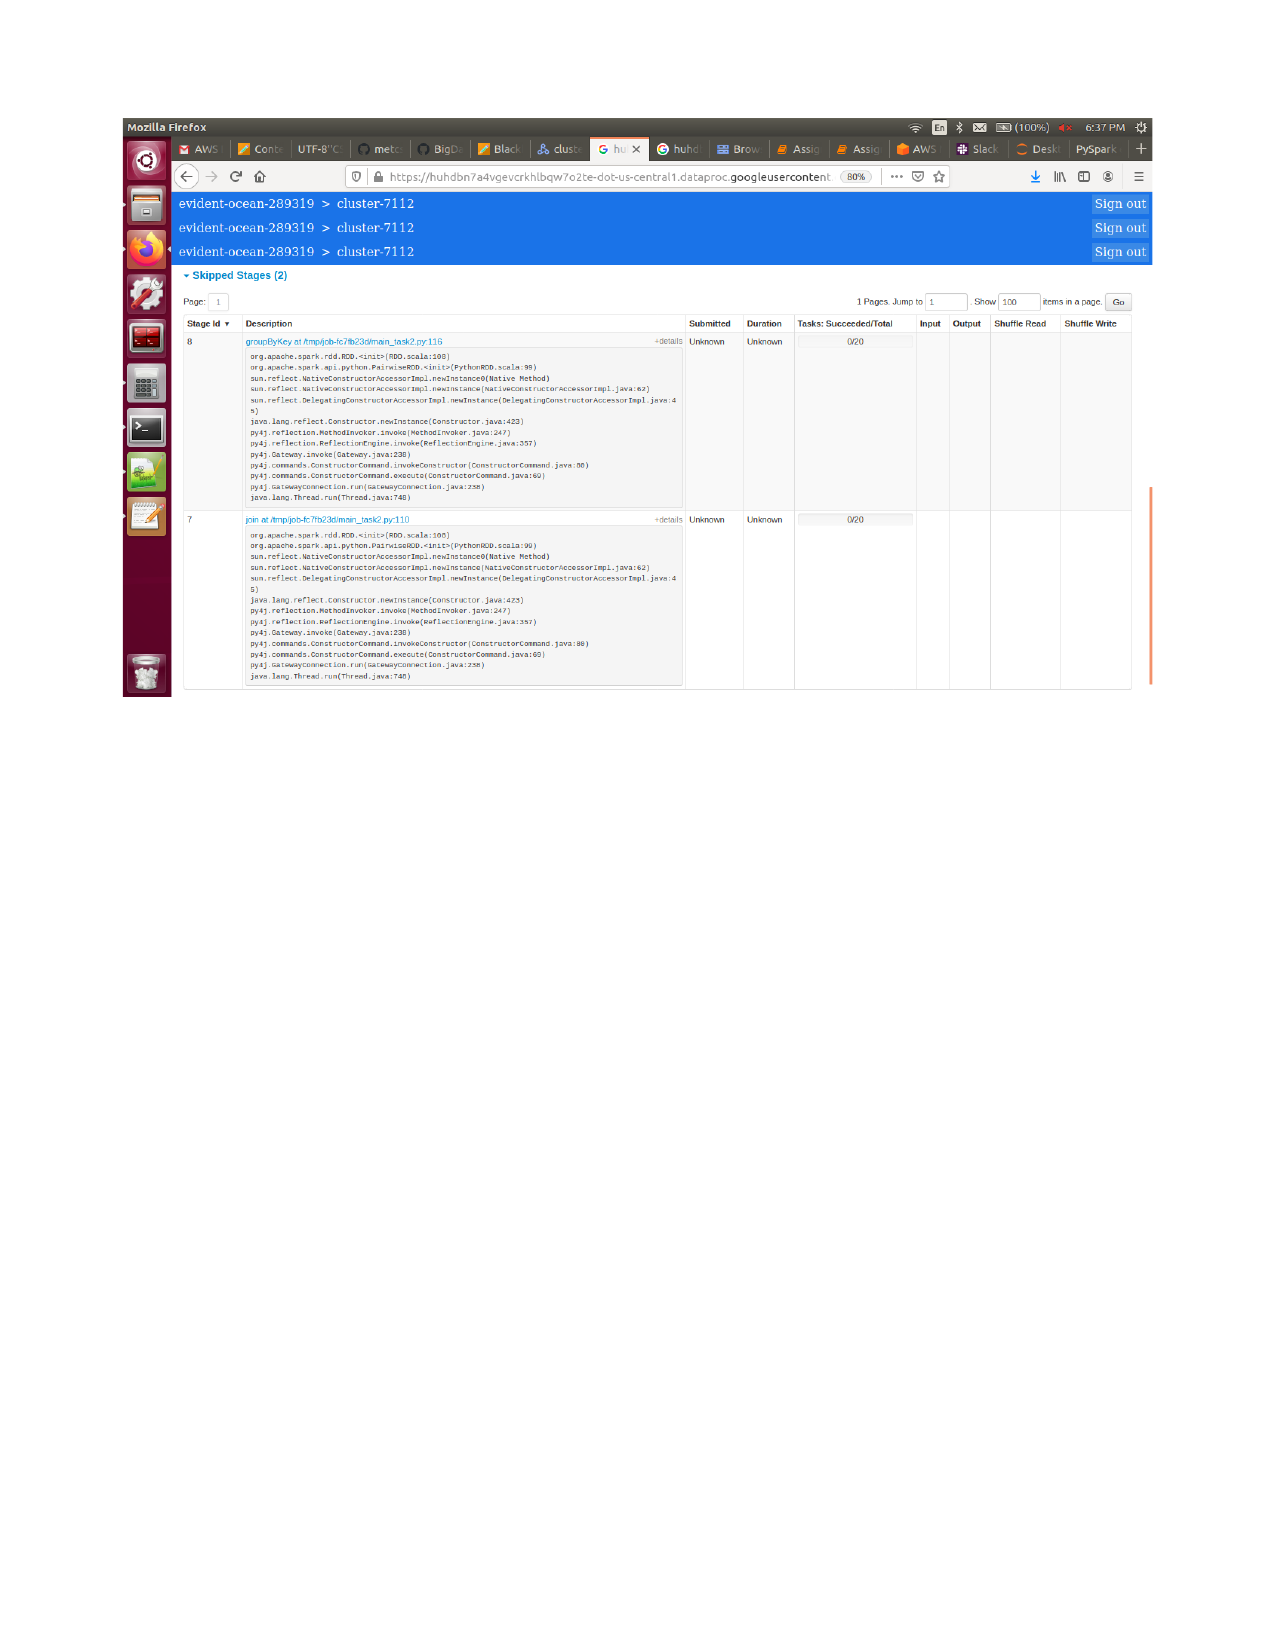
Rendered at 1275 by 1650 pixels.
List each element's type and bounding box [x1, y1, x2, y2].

picture [122, 118, 1153, 697]
